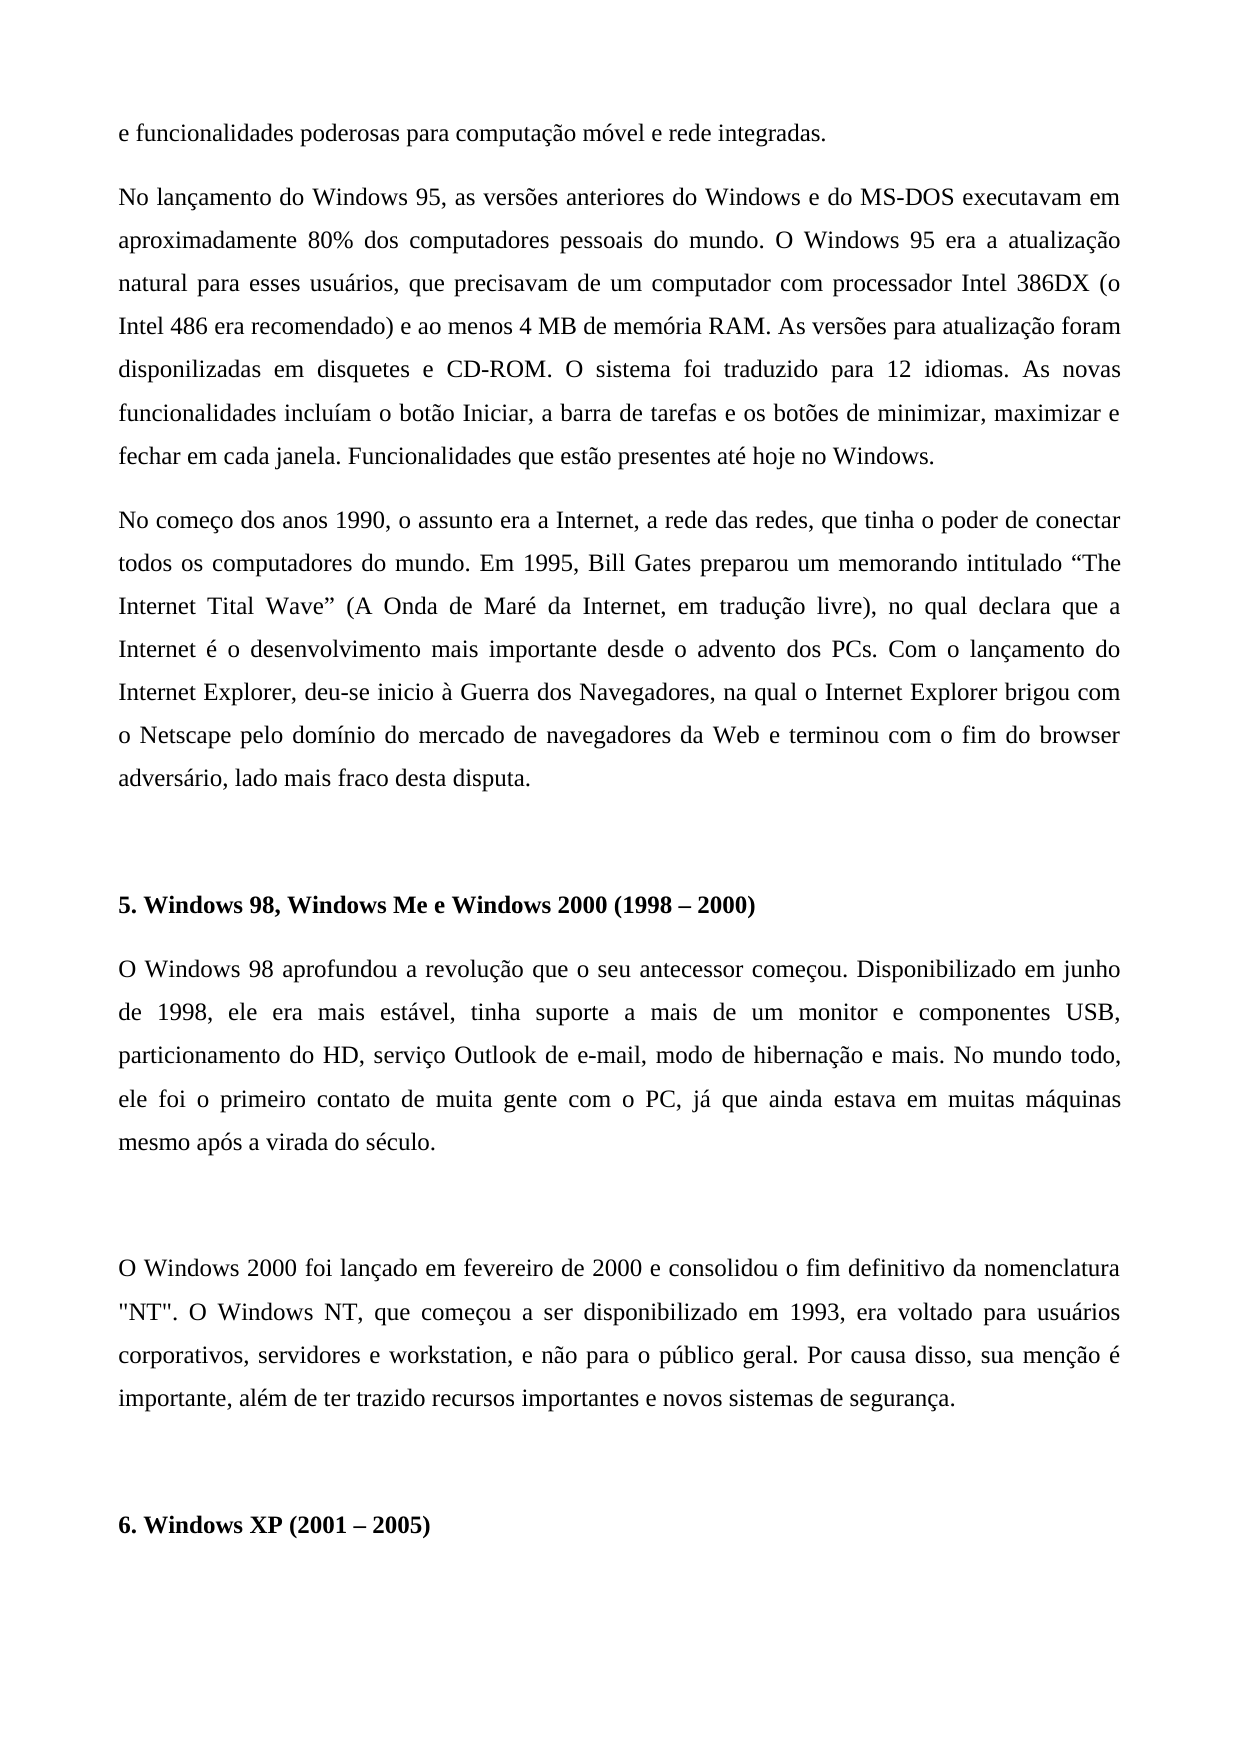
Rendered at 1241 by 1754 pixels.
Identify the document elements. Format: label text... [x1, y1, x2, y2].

text 6. Windows XP (2001 – 2005) [118, 1510, 1122, 1538]
text No começo dos anos 1990, o assunto era a Internet, a rede das redes, que tinha o poder de conectar todos os computadores do mundo. Em 1995, Bill Gates preparou um memorando intitulado “The Internet Tital Wave” (A Onda de Maré da Internet, em tradução livre), no qual declara que a Internet é o desenvolvimento mais importante desde o advento dos PCs. Com o lançamento do Internet Explorer, deu-se inicio à Guerra dos Navegadores, na qual o Internet Explorer brigou com o Netscape pelo domínio do mercado de navegadores da Web e terminou com o fim do browser adversário, lado mais fraco desta disputa. [118, 505, 1122, 792]
text 5. Windows 98, Windows Me e Windows 2000 (1998 – 2000) [118, 890, 1122, 919]
text O Windows 98 aprofundou a revolução que o seu antecessor começou. Disponibilizado em junho de 1998, ele era mais estável, tinha suporte a mais de um monitor e componentes USB, particionamento do HD, serviço Outlook de e-mail, modo de hibernação e mais. No mundo todo, ele foi o primeiro contato de muita gente com o PC, já que ainda estava em muitas máquinas mesmo após a virada do século. [118, 954, 1122, 1156]
text No lançamento do Windows 95, as versões anteriores do Windows e do MS-DOS executavam em aproximadamente 80% dos computadores pessoais do mundo. O Windows 95 era a atualização natural para esses usuários, que precisavam de um computador com processador Intel 386DX (o Intel 486 era recomendado) e ao menos 4 MB de memória RAM. As versões para atualização foram disponilizadas em disquetes e CD-ROM. O sistema foi traduzido para 12 idiomas. As novas funcionalidades incluíam o botão Iniciar, a barra de tarefas e os botões de minimizar, maximizar e fechar em cada janela. Funcionalidades que estão presentes até hoje no Windows. [118, 182, 1122, 469]
text e funcionalidades poderosas para computação móvel e rede integradas. [118, 118, 1122, 147]
text O Windows 2000 foi lançado em fevereiro de 2000 e consolidou o fim definitivo da nomenclatura "NT". O Windows NT, que começou a ser disponibilizado em 1993, era voltado para usuários corporativos, servidores e workstation, e não para o público geral. Por causa disso, sua menção é importante, além de ter trazido recursos importantes e novos sistemas de segurança. [118, 1253, 1122, 1412]
